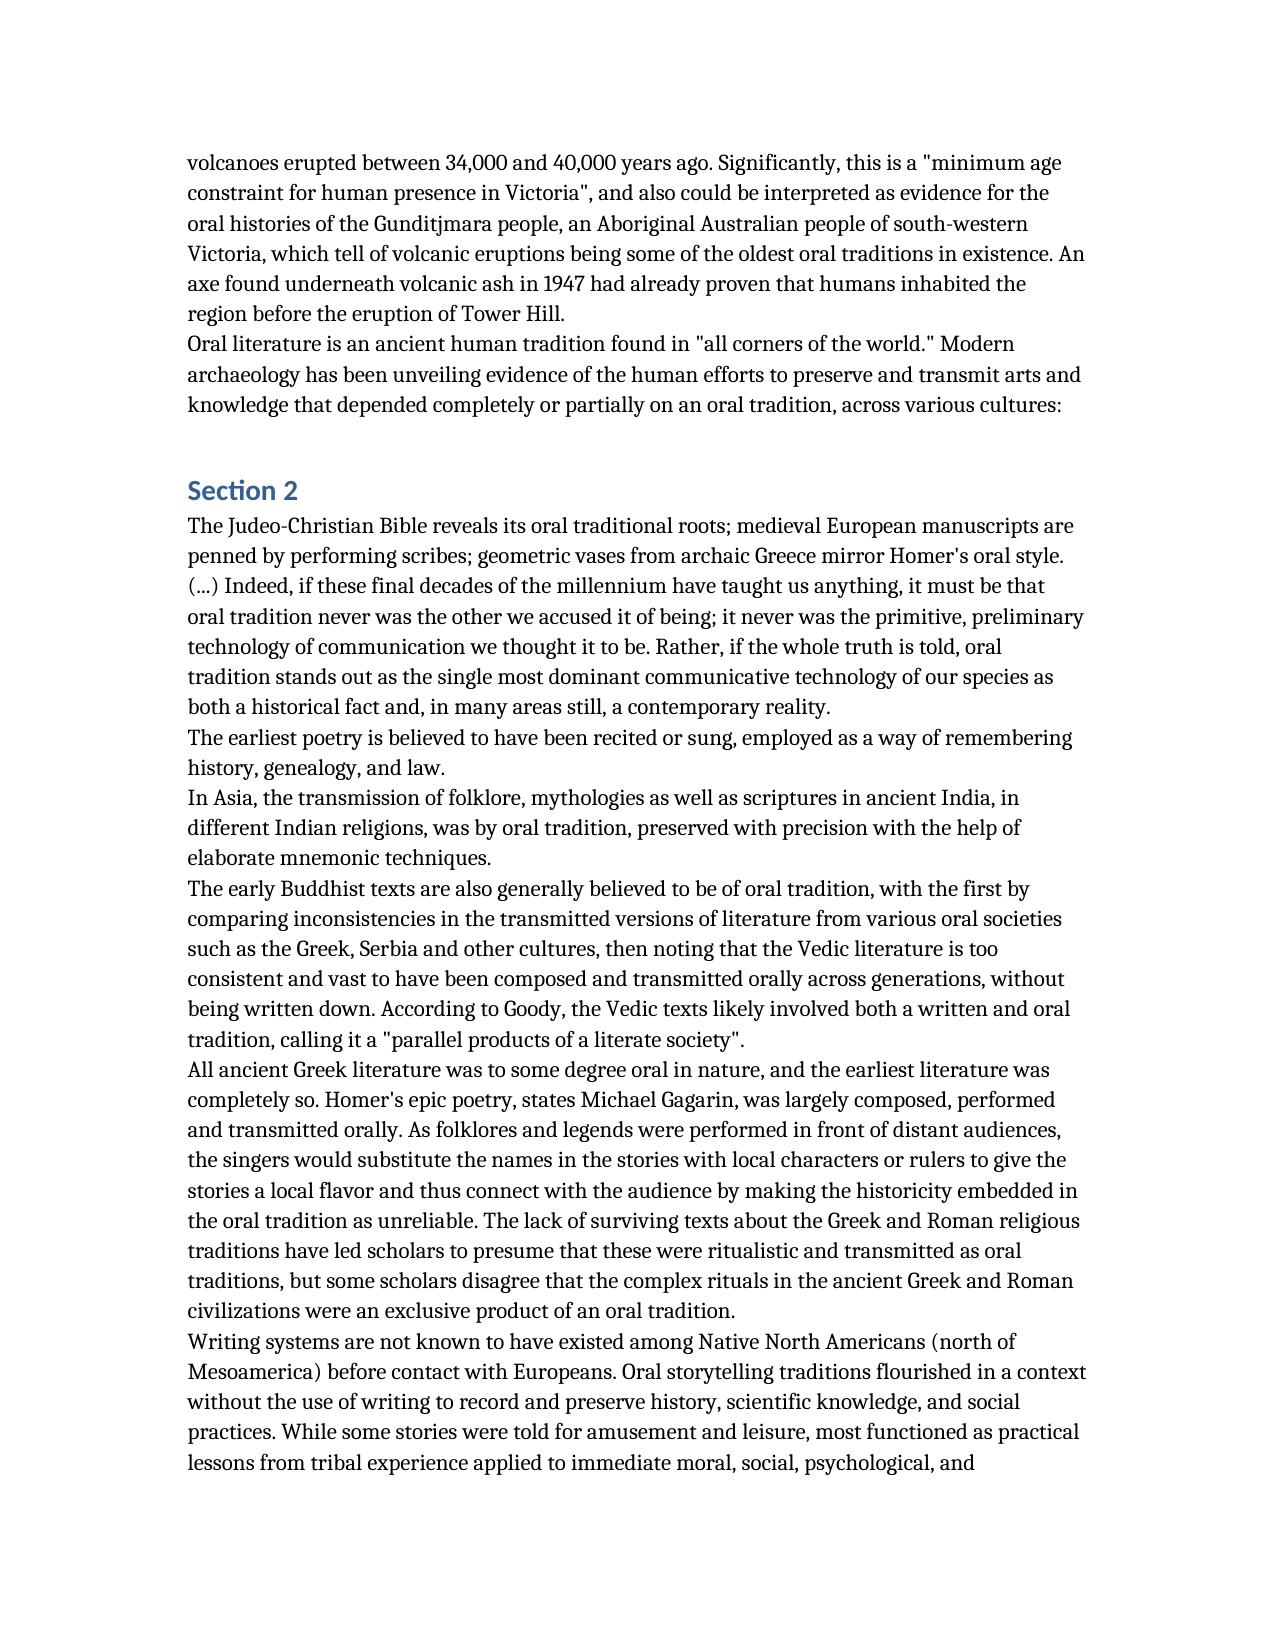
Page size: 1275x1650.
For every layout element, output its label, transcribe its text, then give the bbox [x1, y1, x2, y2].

text volcanoes erupted between 34,000 and 40,000 years ago. Significantly, this is a "minimum age constraint for human presence in Victoria", and also could be interpreted as evidence for the oral histories of the Gunditjmara people, an Aboriginal Australian people of south-western Victoria, which tell of volcanic eruptions being some of the oldest oral traditions in existence. An axe found underneath volcanic ash in 1947 had already proven that humans inhabited the region before the eruption of Tower Hill. Oral literature is an ancient human tradition found in "all corners of the world." Modern archaeology has been unveiling evidence of the human efforts to preserve and transmit arts and knowledge that depended completely or partially on an oral tradition, across various cultures: [187, 150, 1087, 418]
text The Judeo-Christian Bible reveals its oral traditional roots; medieval European manuscripts are penned by performing scribes; geometric vases from archaic Greece mirror Homer's oral style. (...) Indeed, if these final decades of the millennium have taught us anything, it must be that oral tradition never was the other we accused it of being; it never was the primitive, preliminary technology of communication we thought it to be. Rather, if the whole truth is told, oral tradition stands out as the single most dominant communicative technology of our species as both a historical fact and, in many areas still, a contemporary reality. The earliest poetry is believed to have been recited or sung, employed as a way of remembering history, genealogy, and law. In Asia, the transmission of folklore, mythologies as well as scriptures in ancient India, in different Indian religions, was by oral tradition, preserved with precision with the help of elaborate mnemonic techniques. The early Buddhist texts are also generally believed to be of oral tradition, with the first by comparing inconsistencies in the transmitted versions of literature from various oral societies such as the Greek, Serbia and other cultures, then noting that the Vedic literature is too consistent and vast to have been composed and transmitted orally across generations, without being written down. According to Goody, the Vedic texts likely involved both a written and oral tradition, calling it a "parallel products of a literate society". All ancient Greek literature was to some degree oral in nature, and the earliest literature was completely so. Homer's epic poetry, states Michael Gagarin, was largely composed, performed and transmitted orally. As folklores and legends were performed in front of distant audiences, the singers would substitute the names in the stories with local characters or rulers to give the stories a local flavor and thus connect with the audience by making the historicity embedded in the oral tradition as unreliable. The lack of surviving texts about the Greek and Roman religious traditions have led scholars to presume that these were ritualistic and transmitted as oral traditions, but some scholars disagree that the complex rituals in the ancient Greek and Roman civilizations were an exclusive product of an oral tradition. Writing systems are not known to have existed among Native North Americans (north of Mesoamerica) before contact with Europeans. Oral storytelling traditions flourished in a context without the use of writing to record and preserve history, scientific knowledge, and social practices. While some stories were told for amusement and leisure, most functioned as practical lessons from tribal experience applied to immediate moral, social, psychological, and [187, 513, 1087, 1476]
subtitle Section 2 [187, 472, 1087, 507]
